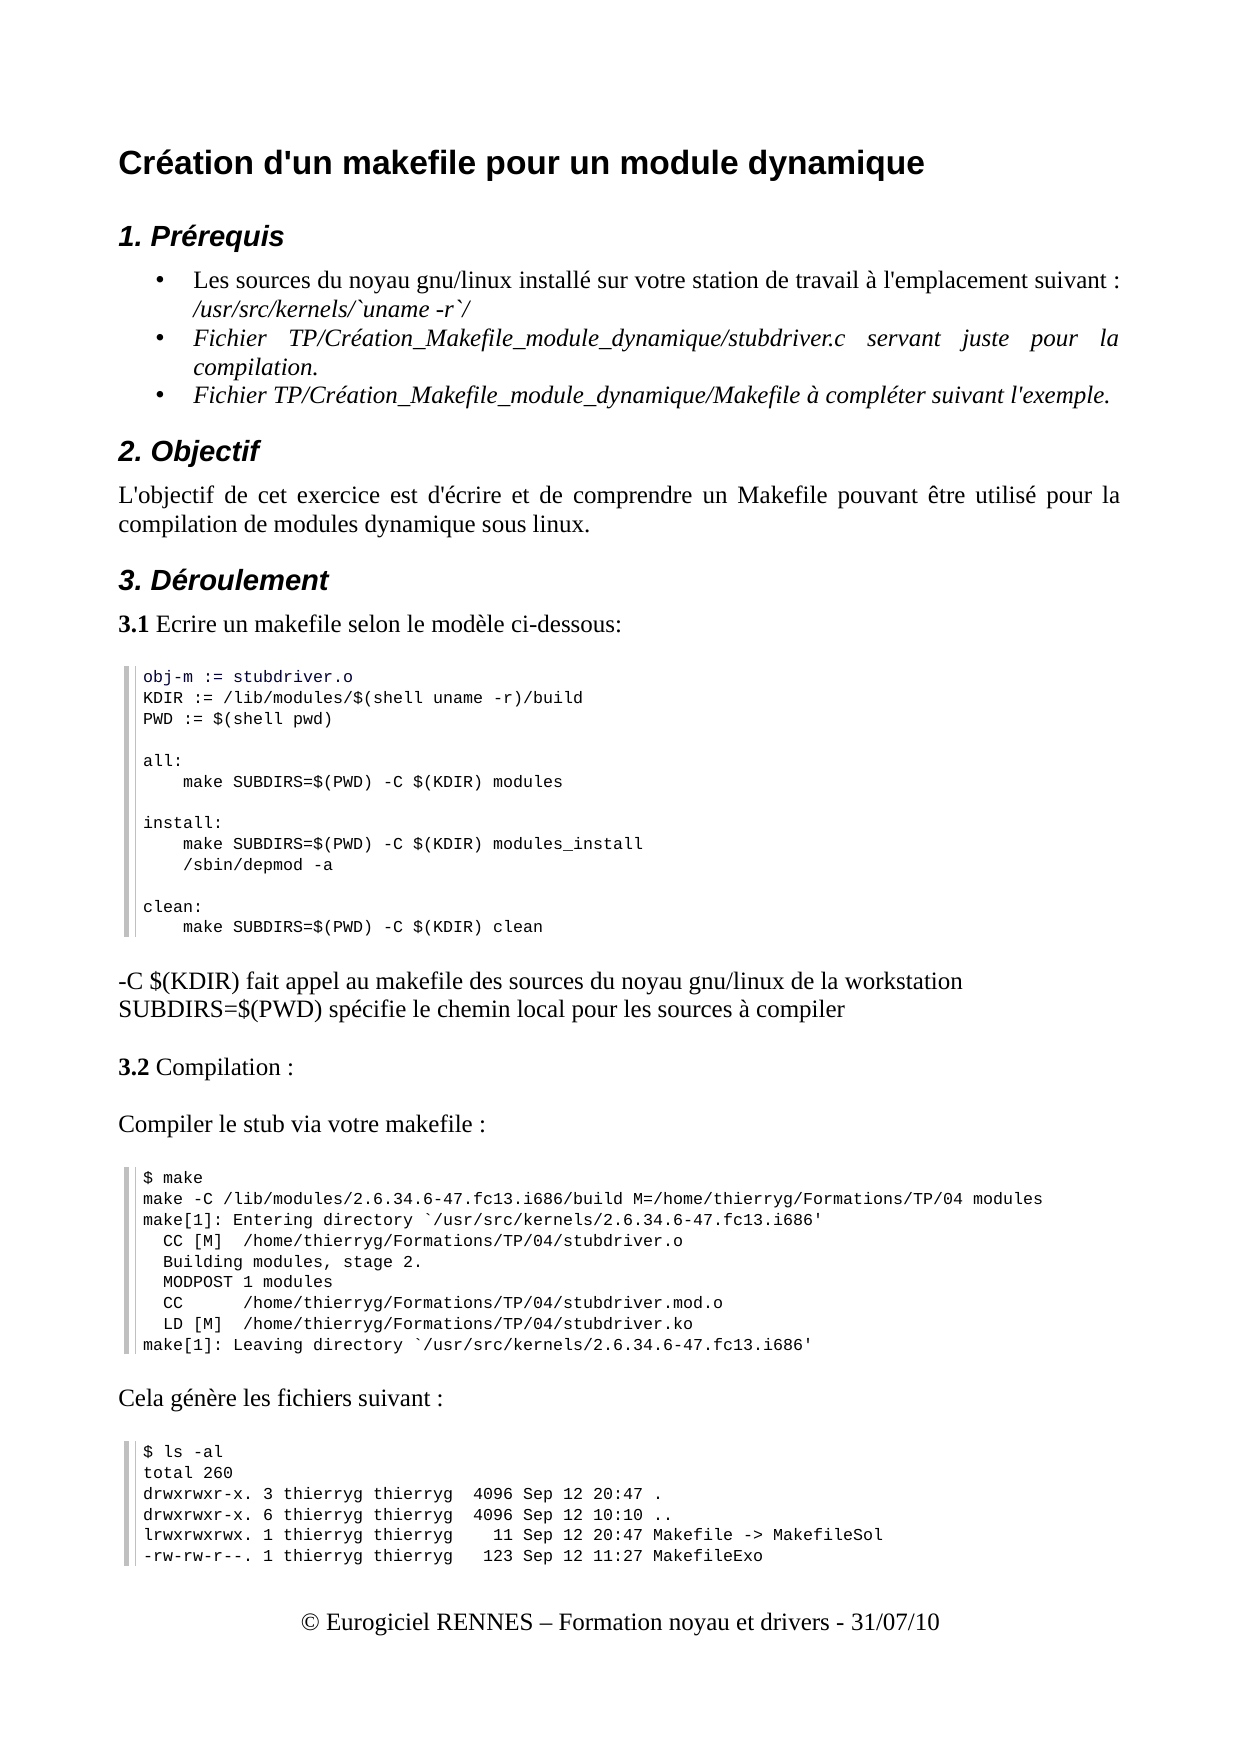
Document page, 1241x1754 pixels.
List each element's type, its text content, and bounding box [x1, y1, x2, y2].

list Les sources du noyau gnu/linux installé sur votre station de travail à l'emplacement suivant : /usr/src/kernels/`uname -r`/ [156, 265, 1122, 323]
text KDIR := /lib/modules/$(shell uname -r)/build [136, 687, 1063, 708]
text make -C /lib/modules/2.6.34.6-47.fc13.i686/build M=/home/thierryg/Formations/TP/04 modules [136, 1188, 1063, 1209]
text $ ls -al [136, 1441, 1063, 1462]
text LD [M] /home/thierryg/Formations/TP/04/stubdriver.ko [136, 1313, 1063, 1334]
text obj-m := stubdriver.o [136, 666, 1063, 687]
text lrwxrwxrwx. 1 thierryg thierryg 11 Sep 12 20:47 Makefile -> MakefileSol [136, 1524, 1063, 1545]
text [129, 895, 135, 916]
text clean: [136, 895, 1063, 916]
text $ make [136, 1167, 1063, 1188]
text total 260 [136, 1462, 1063, 1482]
text PWD := $(shell pwd) [136, 708, 1063, 729]
subtitle 2. Objectif [118, 434, 1122, 468]
text all: [136, 749, 1063, 770]
text [129, 749, 135, 770]
text Compiler le stub via votre makefile : [118, 1109, 1122, 1138]
text Building modules, stage 2. [136, 1250, 1063, 1271]
text CC /home/thierryg/Formations/TP/04/stubdriver.mod.o [136, 1292, 1063, 1313]
text SUBDIRS=$(PWD) spécifie le chemin local pour les sources à compiler [118, 994, 1122, 1023]
text make SUBDIRS=$(PWD) -C $(KDIR) clean [136, 916, 1063, 937]
text [129, 1167, 135, 1188]
text /sbin/depmod -a [136, 854, 1063, 874]
list Fichier TP/Création_Makefile_module_dynamique/stubdriver.c servant juste pour la compilation. [156, 323, 1122, 380]
text make[1]: Entering directory `/usr/src/kernels/2.6.34.6-47.fc13.i686' [136, 1209, 1063, 1229]
text 3.1 Ecrire un makefile selon le modèle ci-dessous: [118, 609, 1122, 637]
text drwxrwxr-x. 3 thierryg thierryg 4096 Sep 12 20:47 . [136, 1482, 1063, 1503]
subtitle 1. Prérequis [118, 219, 1122, 253]
text L'objectif de cet exercice est d'écrire et de comprendre un Makefile pouvant être utilisé pour la compilation de modules dynamique sous linux. [118, 480, 1122, 538]
text -rw-rw-r--. 1 thierryg thierryg 123 Sep 12 11:27 MakefileExo [136, 1545, 1063, 1566]
subtitle 3. Déroulement [118, 563, 1122, 596]
list Fichier TP/Création_Makefile_module_dynamique/Makefile à compléter suivant l'exemple. [156, 380, 1122, 409]
text CC [M] /home/thierryg/Formations/TP/04/stubdriver.o [136, 1229, 1063, 1250]
subtitle Création d'un makefile pour un module dynamique [118, 143, 1122, 182]
text MODPOST 1 modules [136, 1271, 1063, 1292]
text 3.2 Compilation : [118, 1052, 1122, 1081]
text -C $(KDIR) fait appel au makefile des sources du noyau gnu/linux de la workstation [118, 966, 1122, 994]
text drwxrwxr-x. 6 thierryg thierryg 4096 Sep 12 10:10 .. [136, 1503, 1063, 1524]
text make SUBDIRS=$(PWD) -C $(KDIR) modules_install [136, 833, 1063, 854]
text make SUBDIRS=$(PWD) -C $(KDIR) modules [136, 770, 1063, 791]
text Cela génère les fichiers suivant : [118, 1383, 1122, 1412]
text install: [136, 812, 1063, 833]
text make[1]: Leaving directory `/usr/src/kernels/2.6.34.6-47.fc13.i686' [136, 1334, 1063, 1354]
